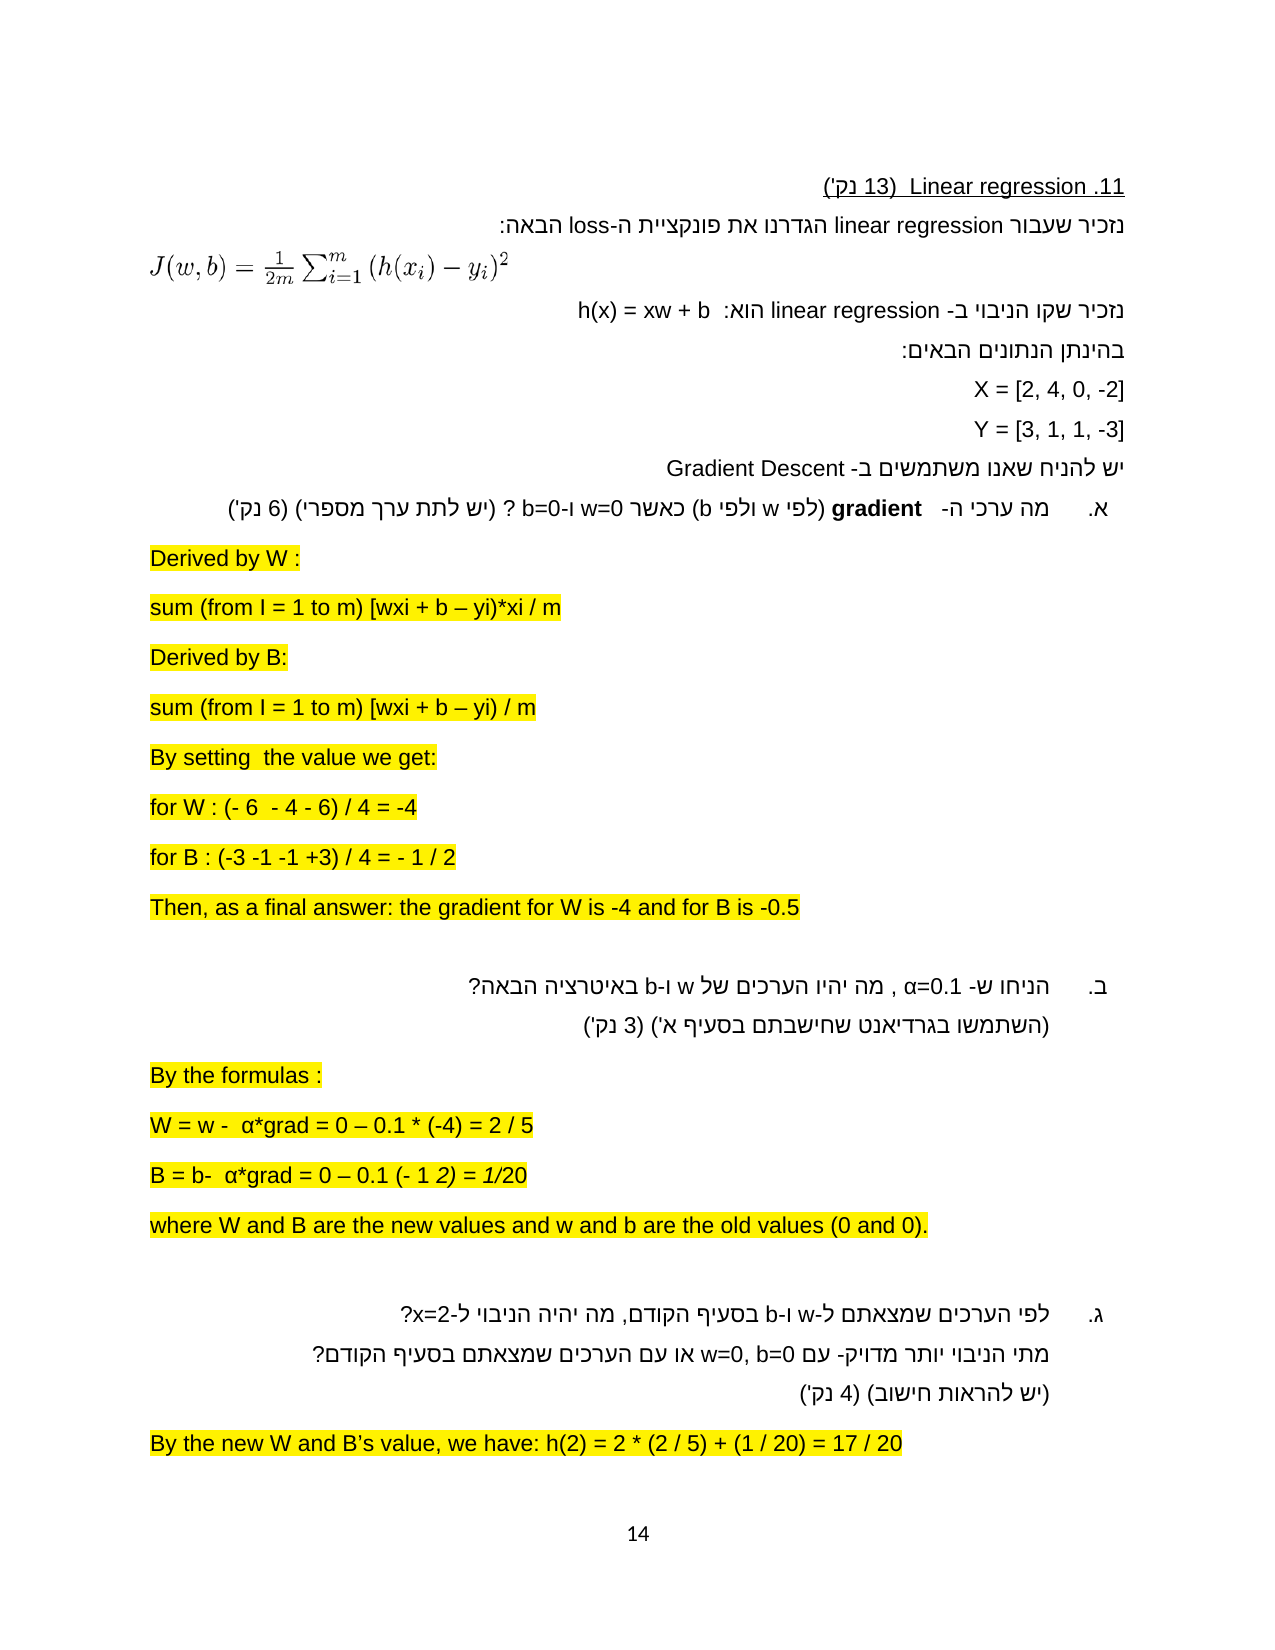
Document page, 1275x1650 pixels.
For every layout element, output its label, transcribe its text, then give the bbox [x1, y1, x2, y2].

list (יש להראות חישוב) (4 נק') [150, 1380, 1050, 1406]
text By the new W and B’s value, we have: h(2) = 2 * (2 / 5) + (1 / 20) = 17 / 20 [150, 1430, 1125, 1456]
text Then, as a final answer: the gradient for W is -4 and for B is -0.5 [150, 894, 1125, 920]
text Derived by W : [150, 544, 1125, 571]
text יש להניח שאנו משתמשים ב- Gradient Descent [150, 455, 1125, 481]
list הניחו ש- α=0.1 , מה יהיו הערכים של w ו-b באיטרציה הבאה? [150, 973, 1087, 999]
text sum (from I = 1 to m) [wxi + b – yi) / m [150, 694, 1125, 721]
list (השתמשו בגרדיאנט שחישבתם בסעיף א') (3 נק') [150, 1012, 1050, 1038]
text X = [2, 4, 0, -2] [150, 376, 1125, 402]
list מתי הניבוי יותר מדויק- עם w=0, b=0 או עם הערכים שמצאתם בסעיף הקודם? [150, 1341, 1050, 1367]
text By setting the value we get: [150, 744, 1125, 770]
text for W : (- 6 - 4 - 6) / 4 = -4 [150, 794, 1125, 820]
text W = w - α*grad = 0 – 0.1 * (-4) = 2 / 5 [150, 1112, 1125, 1138]
text בהינתן הנתונים הבאים: [150, 337, 1125, 363]
text Y = [3, 1, 1, -3] [150, 416, 1125, 442]
text 11. Linear regression (13 נק') [150, 173, 1125, 199]
text נזכיר שעבור linear regression הגדרנו את פונקציית ה-loss הבאה: [150, 212, 1125, 239]
text for B : (-3 -1 -1 +3) / 4 = - 1 / 2 [150, 844, 1125, 870]
text where W and B are the new values and w and b are the old values (0 and 0). [150, 1212, 1125, 1238]
picture [150, 251, 508, 284]
text sum (from I = 1 to m) [wxi + b – yi)*xi / m [150, 594, 1125, 621]
text נזכיר שקו הניבוי ב- linear regression הוא: h(x) = xw + b [150, 297, 1125, 323]
text By the formulas : [150, 1062, 1125, 1088]
text Derived by B: [150, 644, 1125, 671]
text B = b- α*grad = 0 – 0.1 (- 1 2) = 1/20 [150, 1162, 1125, 1188]
list לפי הערכים שמצאתם ל-w ו-b בסעיף הקודם, מה יהיה הניבוי ל-x=2? [150, 1301, 1087, 1327]
list מה ערכי ה- gradient (לפי w ולפי b) כאשר w=0 ו-b=0 ? (יש לתת ערך מספרי) (6 נק') [150, 494, 1087, 521]
